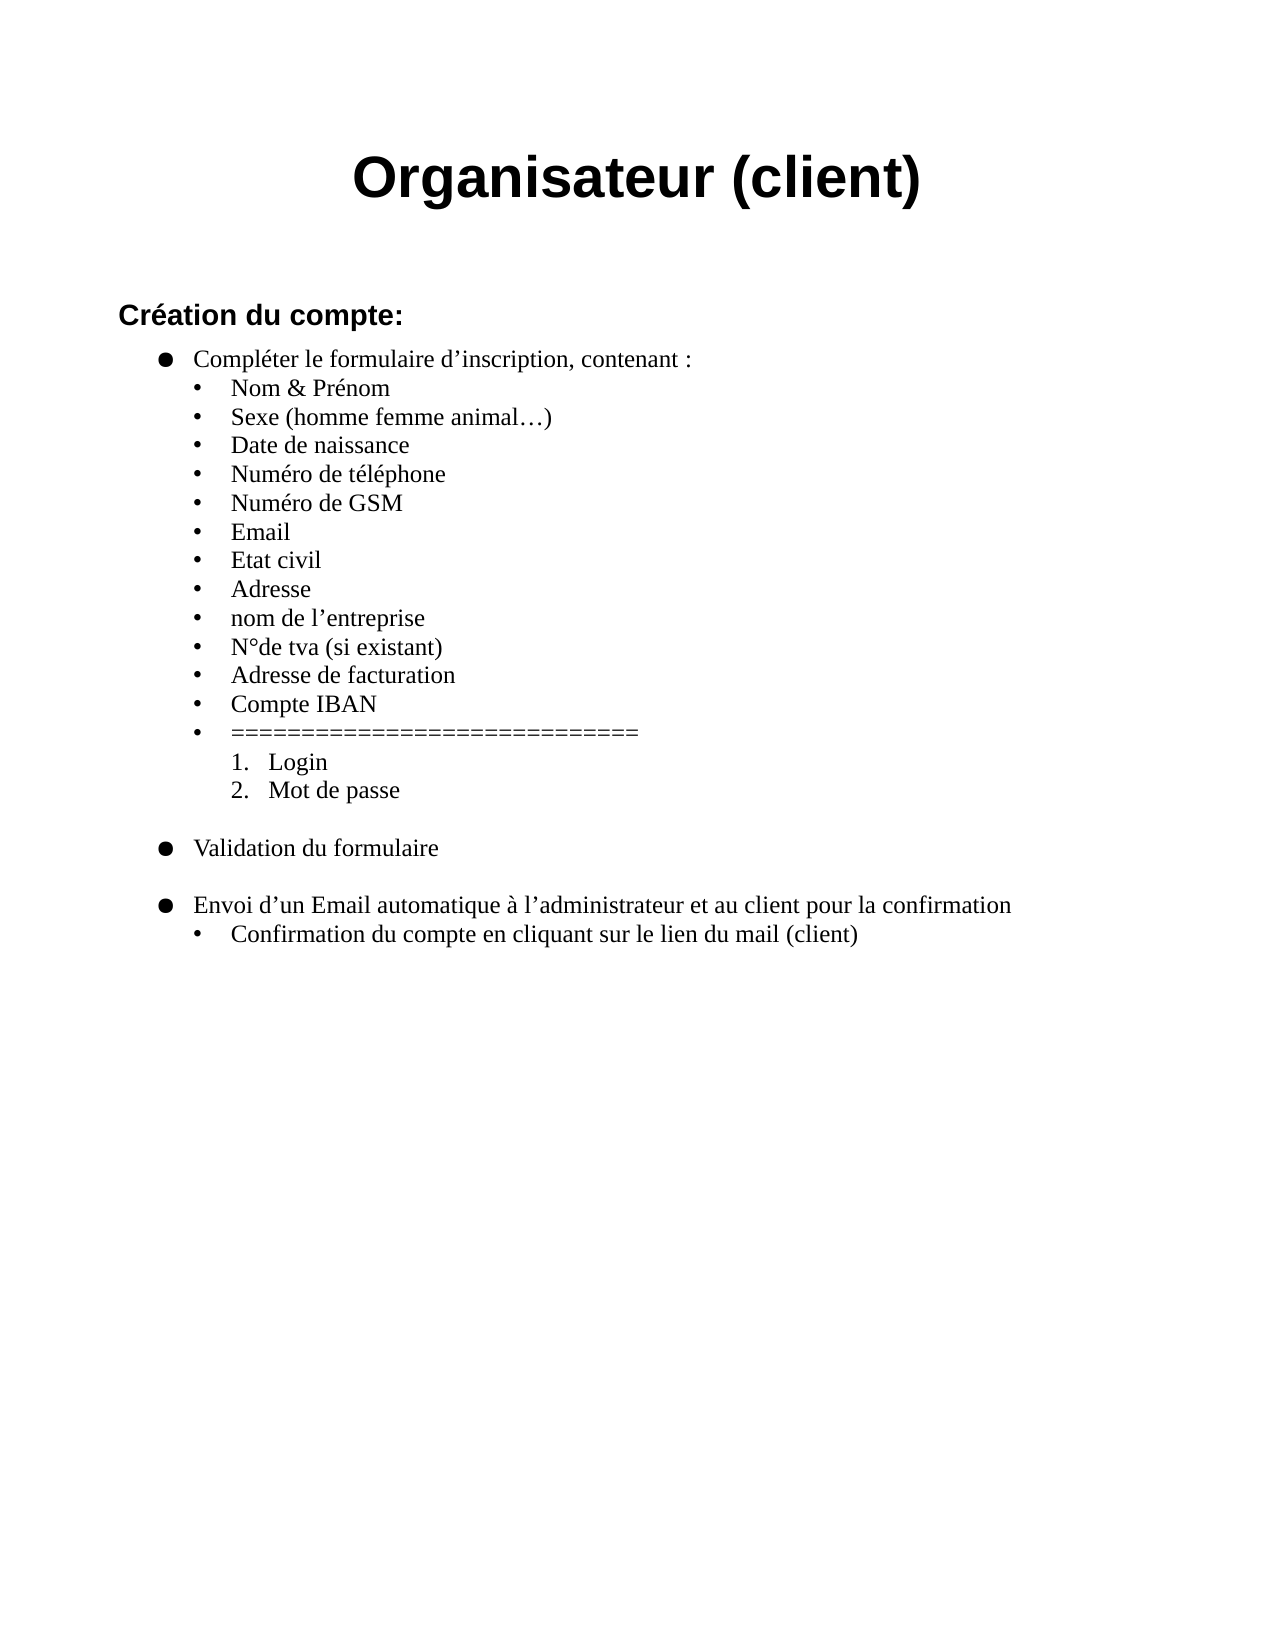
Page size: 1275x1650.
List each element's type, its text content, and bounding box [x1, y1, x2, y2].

list Adresse de facturation [193, 661, 1157, 689]
list Nom & Prénom [193, 373, 1157, 402]
subtitle Création du compte: [118, 298, 1157, 332]
list Numéro de GSM [193, 488, 1157, 517]
list nom de l’entreprise [193, 603, 1157, 632]
list Compte IBAN [193, 689, 1157, 718]
title Organisateur (client) [118, 143, 1157, 210]
list Email [193, 517, 1157, 546]
list Validation du formulaire [156, 833, 1157, 862]
list Compléter le formulaire d’inscription, contenant : [156, 344, 1157, 373]
list Envoi d’un Email automatique à l’administrateur et au client pour la confirmation [156, 891, 1157, 919]
list Numéro de téléphone [193, 459, 1157, 488]
list ============================= [193, 718, 1157, 747]
list Date de naissance [193, 431, 1157, 459]
list N°de tva (si existant) [193, 632, 1157, 661]
list Confirmation du compte en cliquant sur le lien du mail (client) [193, 919, 1157, 948]
list Etat civil [193, 546, 1157, 574]
list Mot de passe [231, 776, 1157, 804]
list Login [231, 747, 1157, 776]
list Adresse [193, 574, 1157, 603]
list Sexe (homme femme animal…) [193, 402, 1157, 431]
